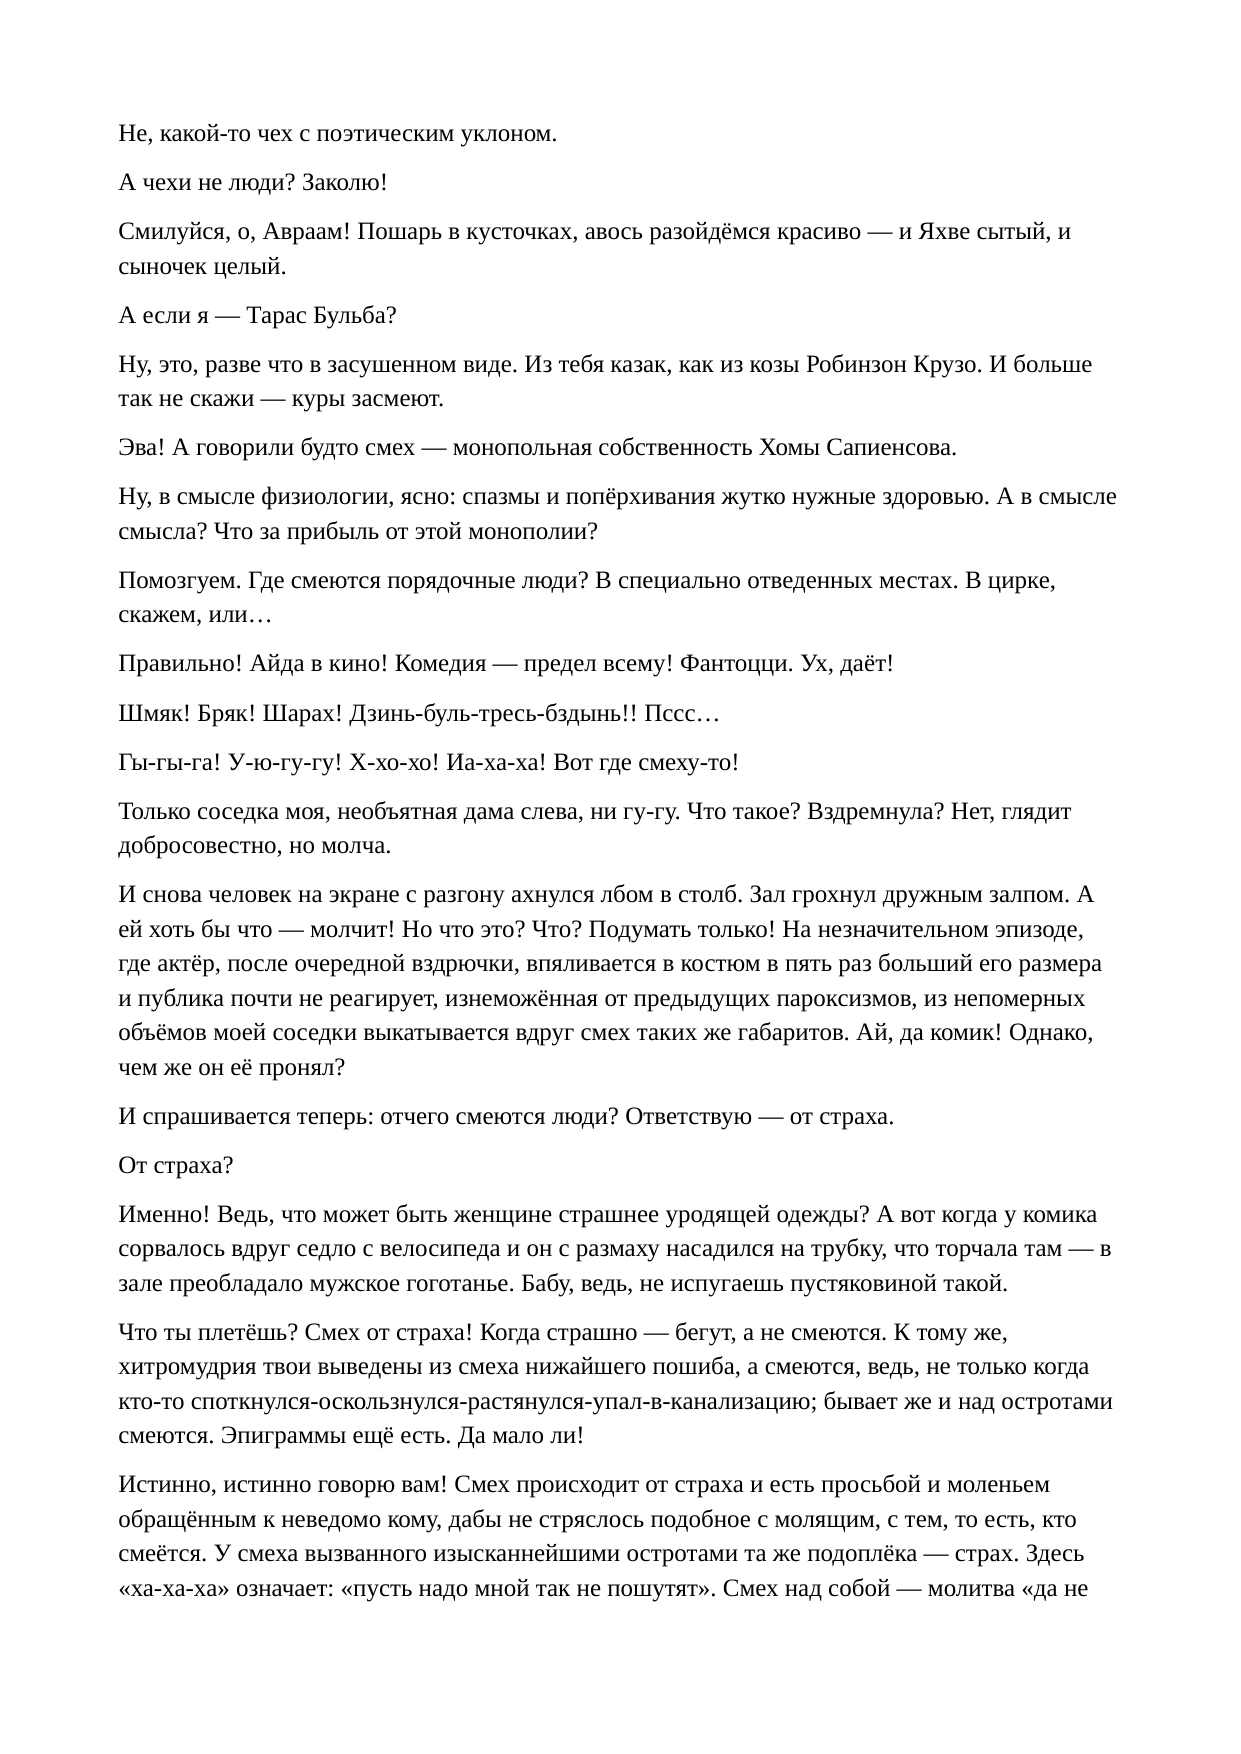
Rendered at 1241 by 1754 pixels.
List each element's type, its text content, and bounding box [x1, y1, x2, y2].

text Ну, это, разве что в засушенном виде. Из тебя казак, как из козы Робинзон Крузо. И больше так не скажи — куры засмеют. [118, 349, 1122, 412]
text Не, какой-то чех с поэтическим уклоном. [118, 118, 1122, 147]
text Шмяк! Бряк! Шарах! Дзинь-буль-тресь-бздынь!! Пссс… [118, 698, 1122, 726]
text И снова человек на экране с разгону ахнулся лбом в столб. Зал грохнул дружным залпом. А ей хоть бы что — молчит! Но что это? Что? Подумать только! На незначительном эпизоде, где актёр, после очередной вздрючки, впяливается в костюм в пять раз больший его размера и публика почти не реагирует, изнеможённая от предыдущих пароксизмов, из непомерных объёмов моей соседки выкатывается вдруг смех таких же габаритов. Ай, да комик! Однако, чем же он её пронял? [118, 879, 1122, 1080]
text А если я — Тарас Бульба? [118, 300, 1122, 328]
text И спрашивается теперь: отчего смеются люди? Ответствую — от страха. [118, 1101, 1122, 1129]
text Именно! Ведь, что может быть женщине страшнее уродящей одежды? А вот когда у комика сорвалось вдруг седло с велосипеда и он с размаху насадился на трубку, что торчала там — в зале преобладало мужское гоготанье. Бабу, ведь, не испугаешь пустяковиной такой. [118, 1199, 1122, 1297]
text Эва! А говорили будто смех — монопольная собственность Хомы Сапиенсова. [118, 432, 1122, 461]
text Гы-гы-га! У-ю-гу-гу! Х-хо-хо! Иа-ха-ха! Вот где смеху-то! [118, 747, 1122, 775]
text Что ты плетёшь? Смех от страха! Когда страшно — бегут, а не смеются. К тому же, хитромудрия твои выведены из смеха нижайшего пошиба, а смеются, ведь, не только когда кто-то споткнулся-оскользнулся-растянулся-упал-в-канализацию; бывает же и над остротами смеются. Эпиграммы ещё есть. Да мало ли! [118, 1317, 1122, 1449]
text Смилуйся, о, Авраам! Пошарь в кусточках, авось разойдёмся красиво — и Яхве сытый, и сыночек целый. [118, 216, 1122, 279]
text Истинно, истинно говорю вам! Смех происходит от страха и есть просьбой и моленьем обращённым к неведомо кому, дабы не стряслось подобное с молящим, с тем, то есть, кто смеётся. У смеха вызванного изысканнейшими остротами та же подоплёка — страх. Здесь «ха-ха-ха» означает: «пусть надо мной так не пошутят». Смех над собой — молитва «да не [118, 1469, 1122, 1602]
text От страха? [118, 1150, 1122, 1178]
text Правильно! Айда в кино! Комедия — предел всему! Фантоцци. Ух, даёт! [118, 648, 1122, 677]
text Ну, в смысле физиологии, ясно: спазмы и попёрхивания жутко нужные здоровью. А в смысле смысла? Что за прибыль от этой монополии? [118, 481, 1122, 545]
text Только соседка моя, необъятная дама слева, ни гу-гу. Что такое? Вздремнула? Нет, глядит добросовестно, но молча. [118, 796, 1122, 859]
text Помозгуем. Где смеются порядочные люди? В специально отведенных местах. В цирке, скажем, или… [118, 565, 1122, 628]
text А чехи не люди? Заколю! [118, 167, 1122, 196]
